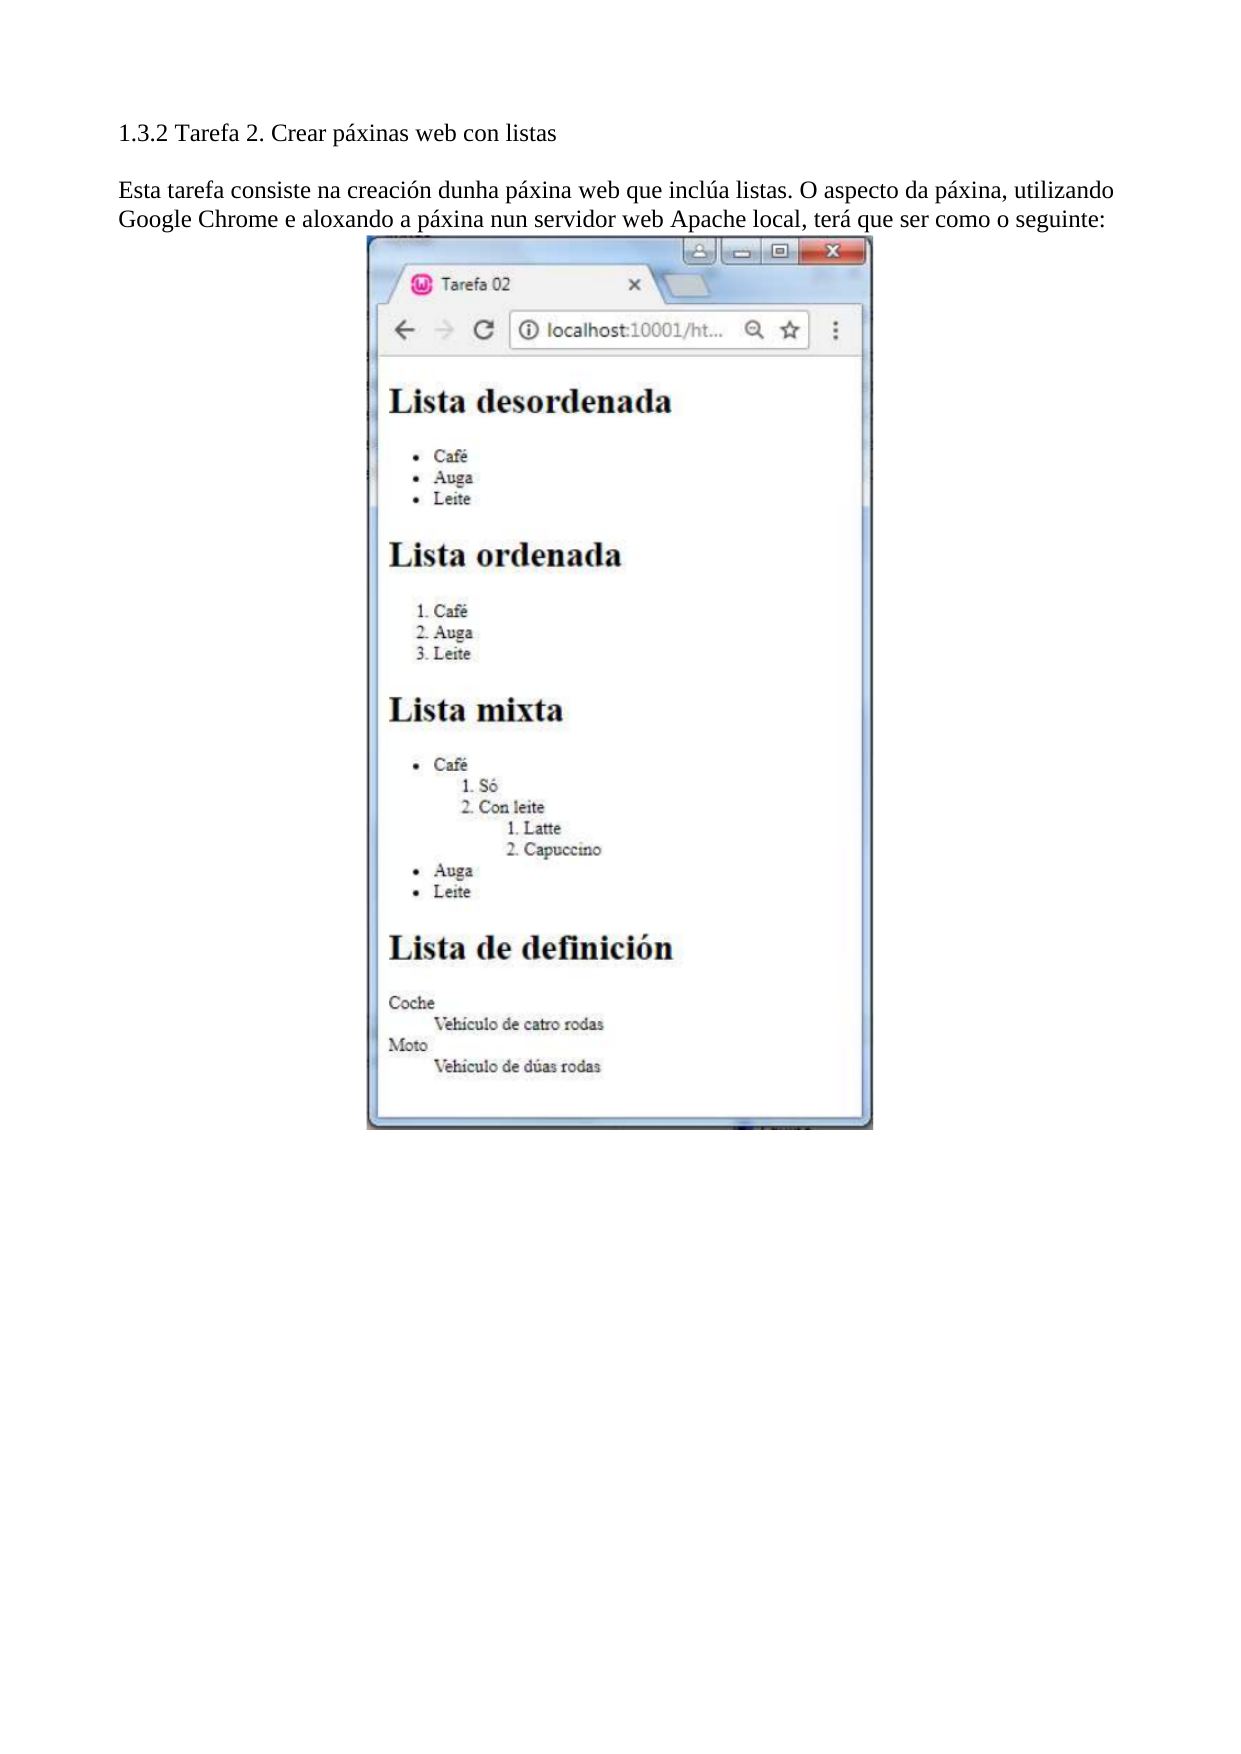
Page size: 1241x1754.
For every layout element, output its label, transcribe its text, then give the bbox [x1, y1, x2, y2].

picture [363, 233, 877, 1130]
text 1.3.2 Tarefa 2. Crear páxinas web con listas [118, 118, 1122, 147]
text Esta tarefa consiste na creación dunha páxina web que inclúa listas. O aspecto da páxina, utilizando Google Chrome e aloxando a páxina nun servidor web Apache local, terá que ser como o seguinte: [118, 176, 1122, 233]
